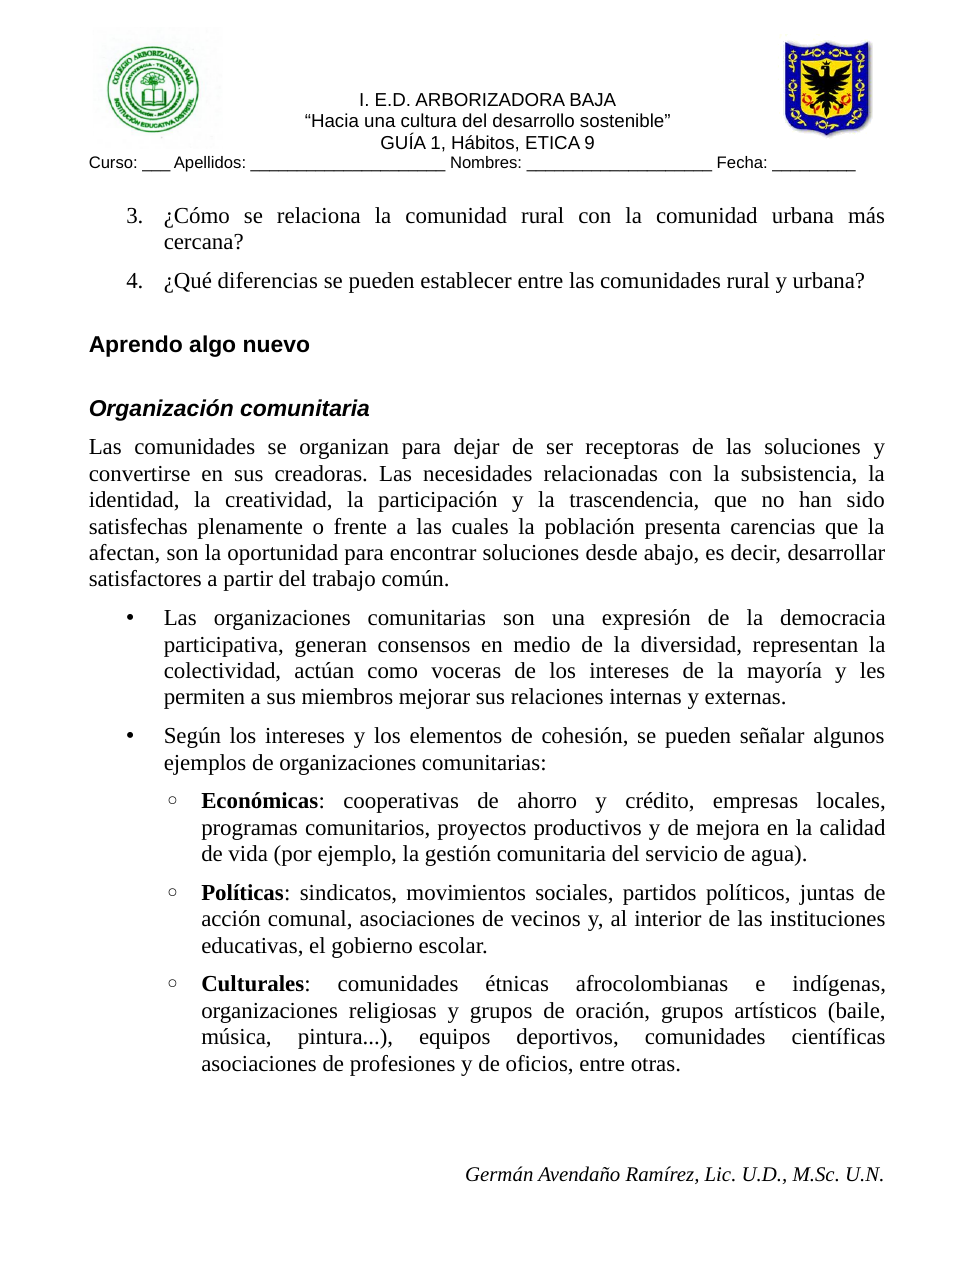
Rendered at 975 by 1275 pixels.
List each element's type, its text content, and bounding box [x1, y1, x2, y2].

list Políticas: sindicatos, movimientos sociales, partidos políticos, juntas de acción comunal, asociaciones de vecinos y, al interior de las instituciones educativas, el gobierno escolar. [163, 879, 886, 958]
list Las organizaciones comunitarias son una expresión de la democracia participativa, generan consensos en medio de la diversidad, representan la colectividad, actúan como voceras de los intereses de la mayoría y les permiten a sus miembros mejorar sus relaciones internas y externas. [126, 604, 886, 710]
picture [92, 27, 148, 149]
list Económicas: cooperativas de ahorro y crédito, empresas locales, programas comunitarios, proyectos productivos y de mejora en la calidad de vida (por ejemplo, la gestión comunitaria del servicio de agua). [163, 787, 886, 866]
list ¿Cómo se relaciona la comunidad rural con la comunidad urbana más cercana? [126, 202, 886, 254]
list Según los intereses y los elementos de cohesión, se pueden señalar algunos ejemplos de organizaciones comunitarias: [126, 722, 886, 775]
list Culturales: comunidades étnicas afrocolombianas e indígenas, organizaciones religiosas y grupos de oración, grupos artísticos (baile, música, pintura...), equipos deportivos, comunidades científicas asociaciones de profesiones y de oficios, entre otras. [163, 971, 886, 1076]
text Las comunidades se organizan para dejar de ser receptoras de las soluciones y convertirse en sus creadoras. Las necesidades relacionadas con la subsistencia, la identidad, la creatividad, la participación y la trascendencia, que no han sido satisfechas plenamente o frente a las cuales la población presenta carencias que la afectan, son la oportunidad para encontrar soluciones desde abajo, es decir, desarrollar satisfactores a partir del trabajo común. [88, 434, 886, 592]
picture [777, 34, 877, 142]
subtitle Organización comunitaria [88, 395, 886, 421]
subtitle Aprendo algo nuevo [88, 331, 886, 357]
list ¿Qué diferencias se pueden establecer entre las comunidades rural y urbana? [126, 267, 886, 293]
